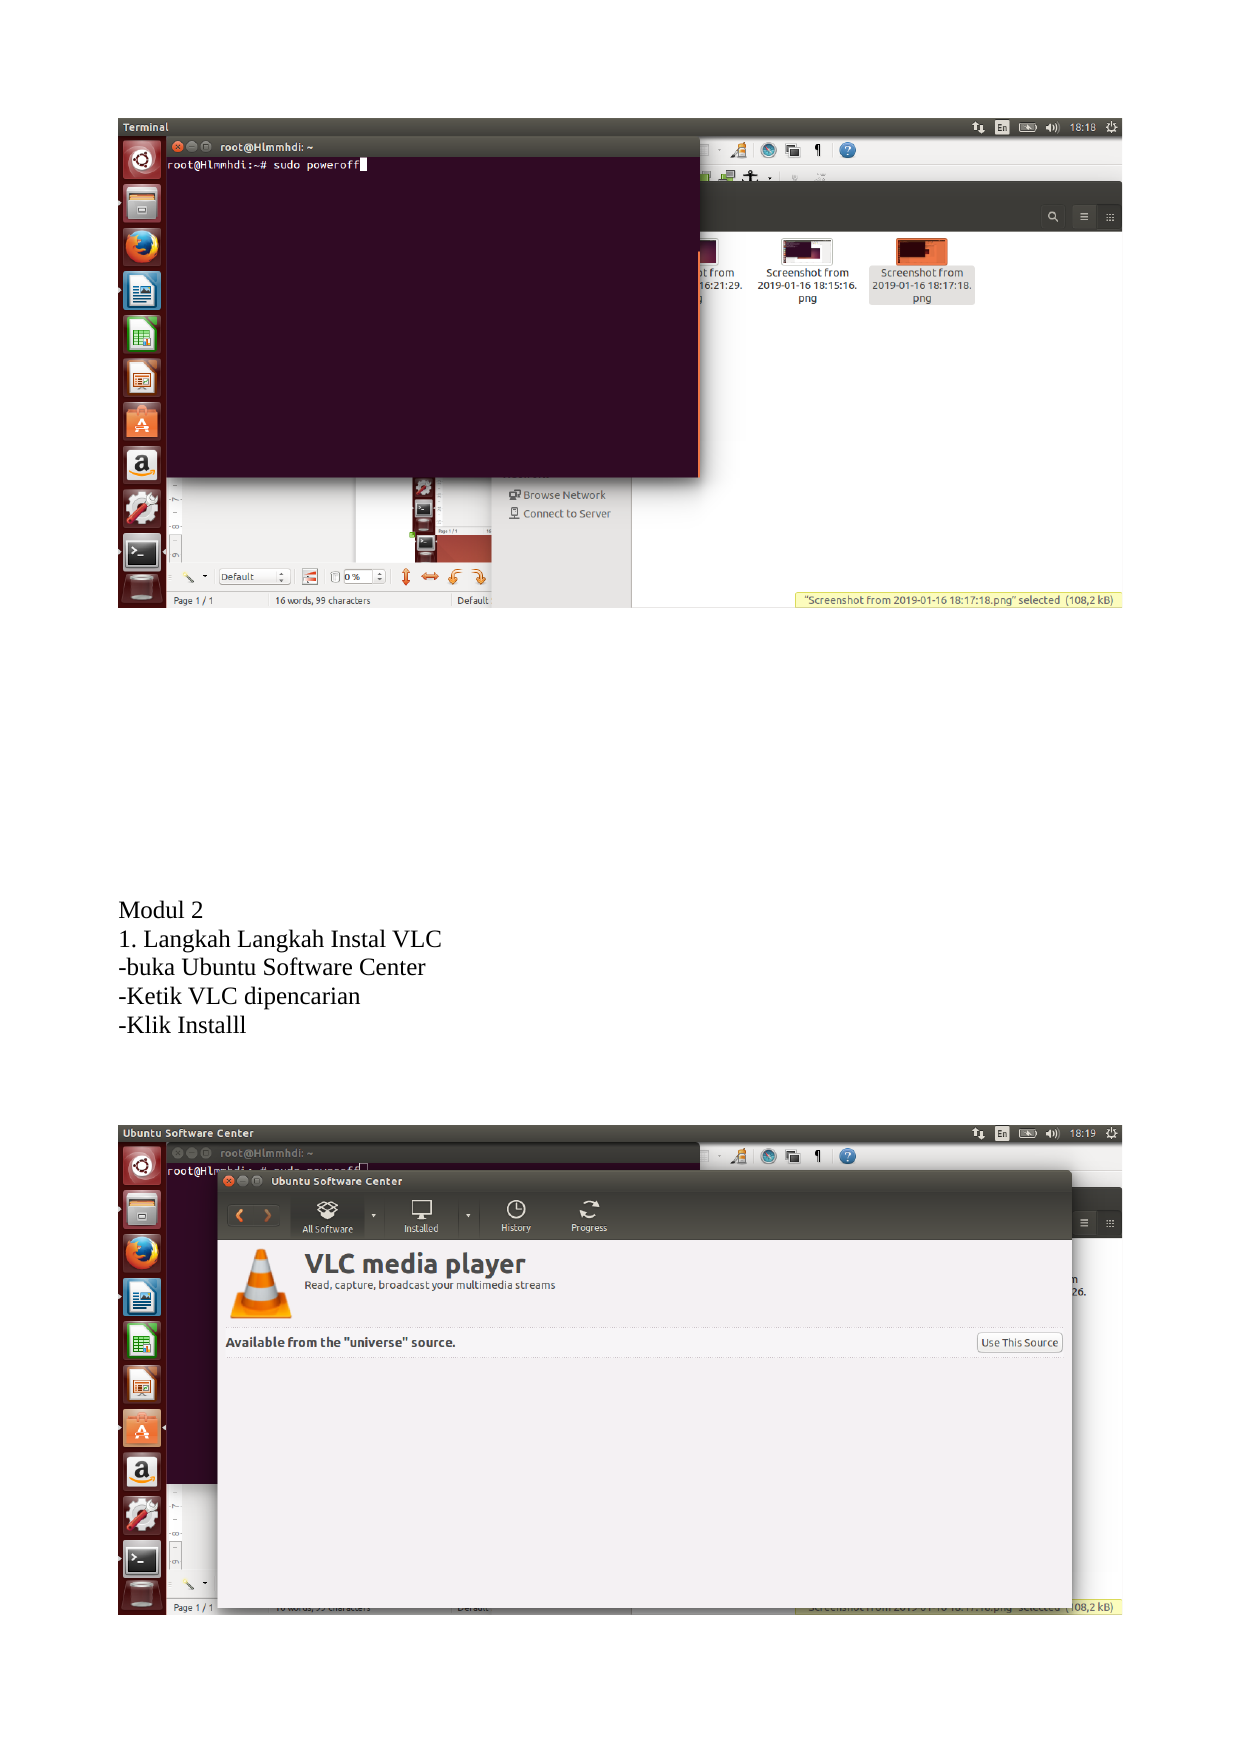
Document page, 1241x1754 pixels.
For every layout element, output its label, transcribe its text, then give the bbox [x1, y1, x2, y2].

text -Klik Installl [118, 1010, 1122, 1039]
text Modul 2 [118, 895, 1122, 924]
text -Ketik VLC dipencarian [118, 981, 1122, 1010]
text 1. Langkah Langkah Instal VLC [118, 924, 1122, 952]
picture [118, 118, 1123, 608]
text -buka Ubuntu Software Center [118, 952, 1122, 981]
picture [118, 1125, 1123, 1615]
